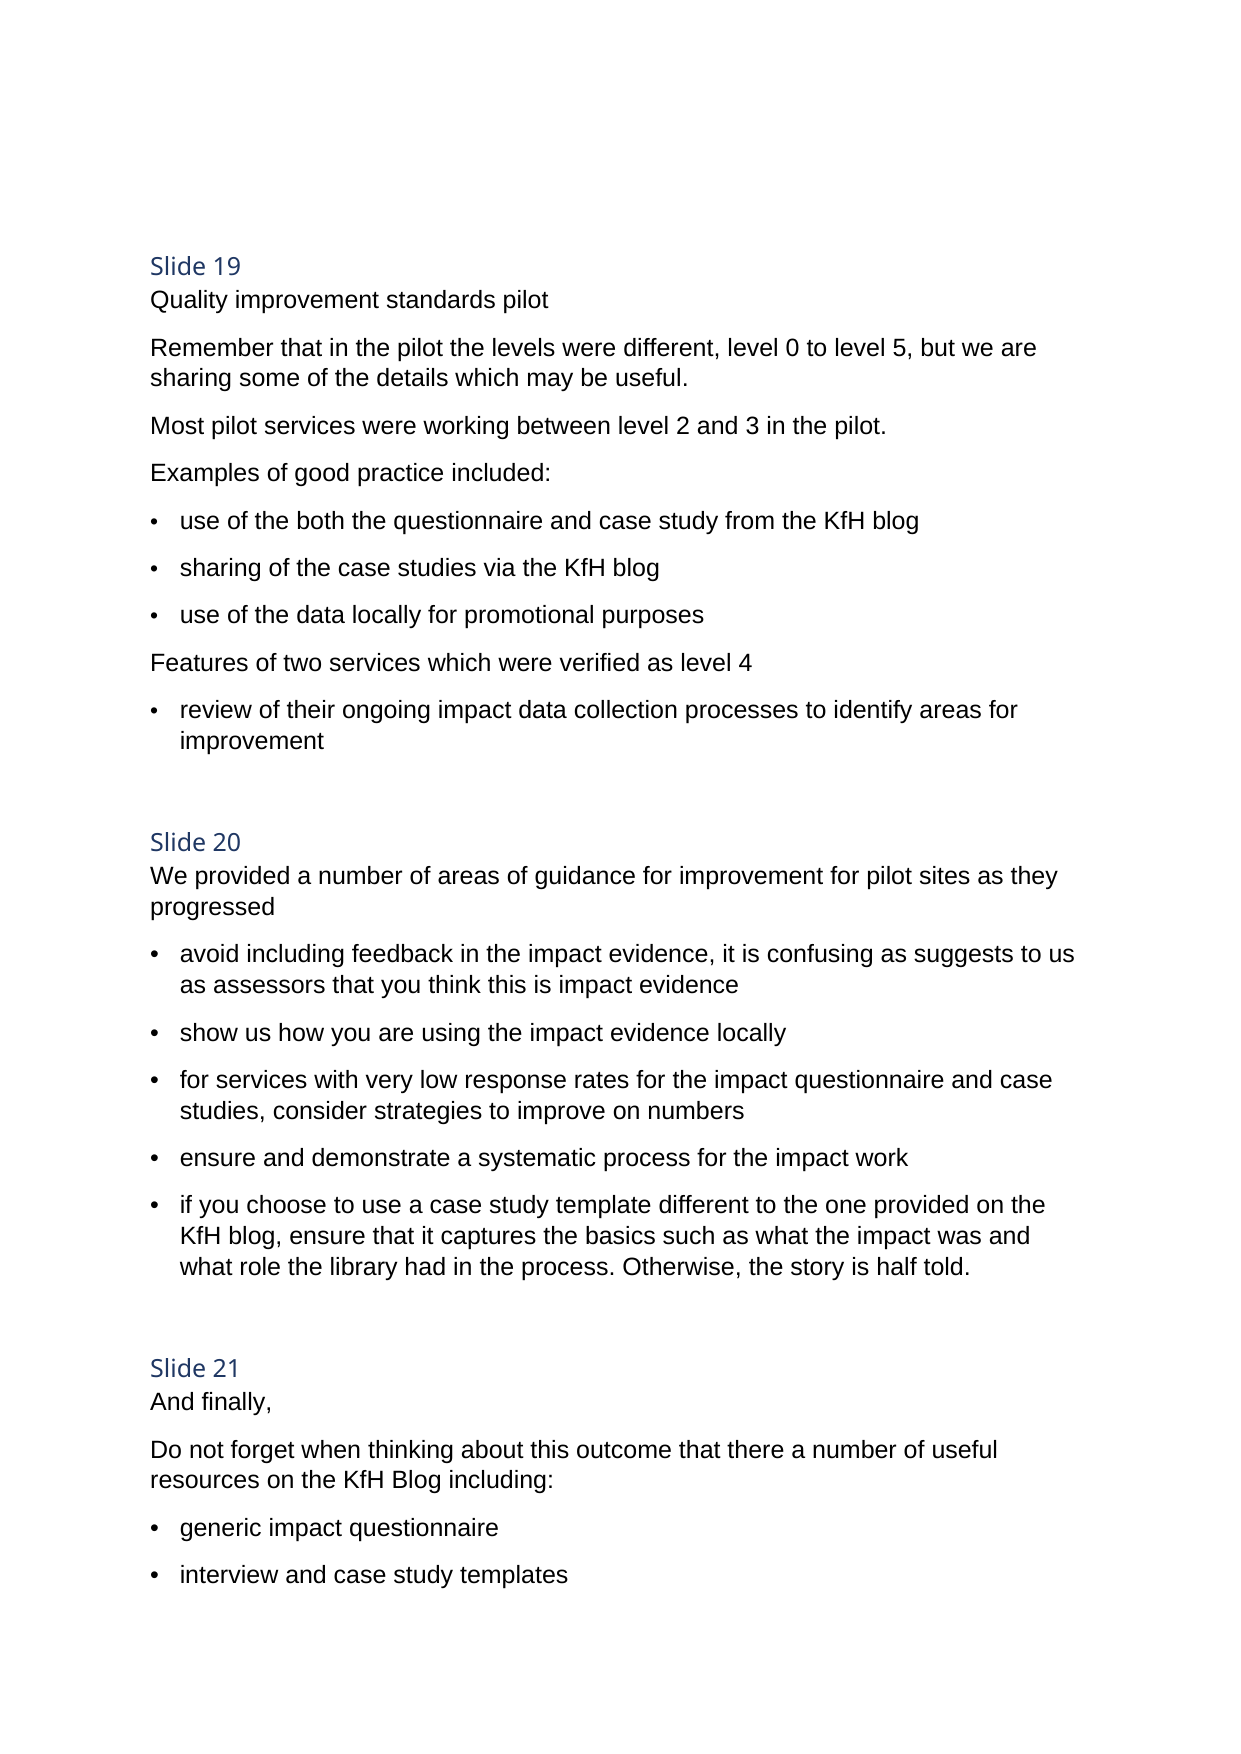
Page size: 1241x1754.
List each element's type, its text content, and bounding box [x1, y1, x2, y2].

text Remember that in the pilot the levels were different, level 0 to level 5, but we are sharing some of the details which may be useful. [150, 333, 1090, 392]
list use of the both the questionnaire and case study from the KfH blog [150, 506, 1090, 534]
list for services with very low response rates for the impact questionnaire and case studies, consider strategies to improve on numbers [150, 1065, 1090, 1124]
text Do not forget when thinking about this outcome that there a number of useful resources on the KfH Blog including: [150, 1434, 1090, 1494]
text Features of two services which were verified as level 4 [150, 648, 1090, 677]
list review of their ongoing impact data collection processes to identify areas for improvement [150, 695, 1090, 755]
subtitle Slide 19 [150, 249, 1090, 283]
list if you choose to use a case study template different to the one provided on the KfH blog, ensure that it captures the basics such as what the impact was and what role the library had in the process. Otherwise, the story is half told. [150, 1190, 1090, 1281]
list sharing of the case studies via the KfH blog [150, 553, 1090, 582]
list ensure and demonstrate a systematic process for the impact work [150, 1143, 1090, 1172]
text Most pilot services were working between level 2 and 3 in the pilot. [150, 411, 1090, 439]
list show us how you are using the impact evidence locally [150, 1017, 1090, 1046]
text And finally, [150, 1387, 1090, 1416]
list interview and case study templates [150, 1560, 1090, 1589]
list avoid including feedback in the impact evidence, it is confusing as suggests to us as assessors that you think this is impact evidence [150, 939, 1090, 999]
text Quality improvement standards pilot [150, 285, 1090, 314]
text Examples of good practice included: [150, 458, 1090, 487]
subtitle Slide 21 [150, 1351, 1090, 1385]
text We provided a number of areas of guidance for improvement for pilot sites as they progressed [150, 861, 1090, 921]
subtitle Slide 20 [150, 825, 1090, 859]
list generic impact questionnaire [150, 1513, 1090, 1541]
list use of the data locally for promotional purposes [150, 600, 1090, 629]
